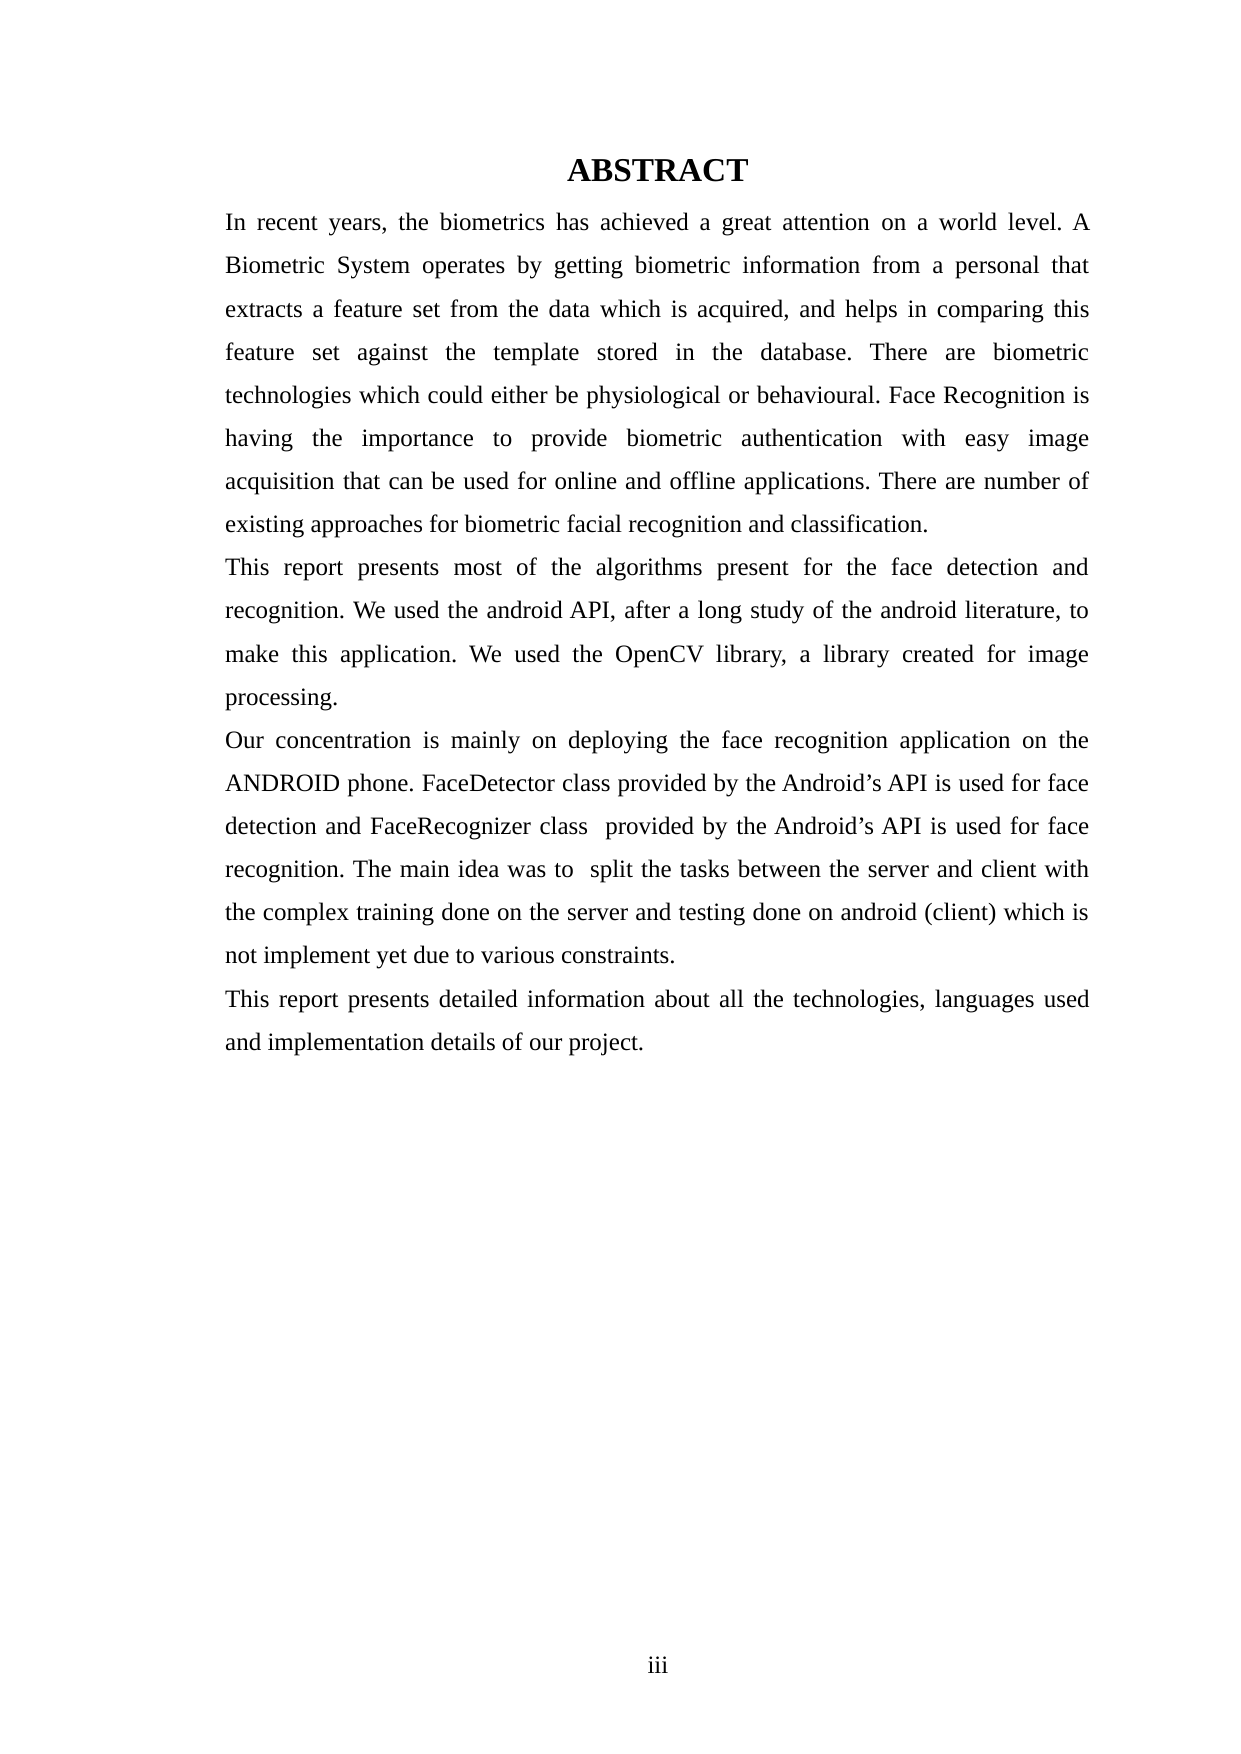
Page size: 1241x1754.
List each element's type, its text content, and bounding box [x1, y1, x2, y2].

text This report presents detailed information about all the technologies, languages used and implementation details of our project. [225, 984, 1090, 1056]
text Our concentration is mainly on deploying the face recognition application on the ANDROID phone. FaceDetector class provided by the Android’s API is used for face detection and FaceRecognizer class provided by the Android’s API is used for face recognition. The main idea was to split the tasks between the server and client with the complex training done on the server and testing done on android (client) which is not implement yet due to various constraints. [225, 725, 1090, 969]
text ABSTRACT [225, 150, 1090, 188]
text In recent years, the biometrics has achieved a great attention on a world level. A Biometric System operates by getting biometric information from a personal that extracts a feature set from the data which is acquired, and helps in comparing this feature set against the template stored in the database. There are biometric technologies which could either be physiological or behavioural. Face Recognition is having the importance to provide biometric authentication with easy image acquisition that can be used for online and offline applications. There are number of existing approaches for biometric facial recognition and classification. [225, 207, 1090, 538]
text This report presents most of the algorithms present for the face detection and recognition. We used the android API, after a long study of the android literature, to make this application. We used the OpenCV library, a library created for image processing. [225, 552, 1090, 711]
